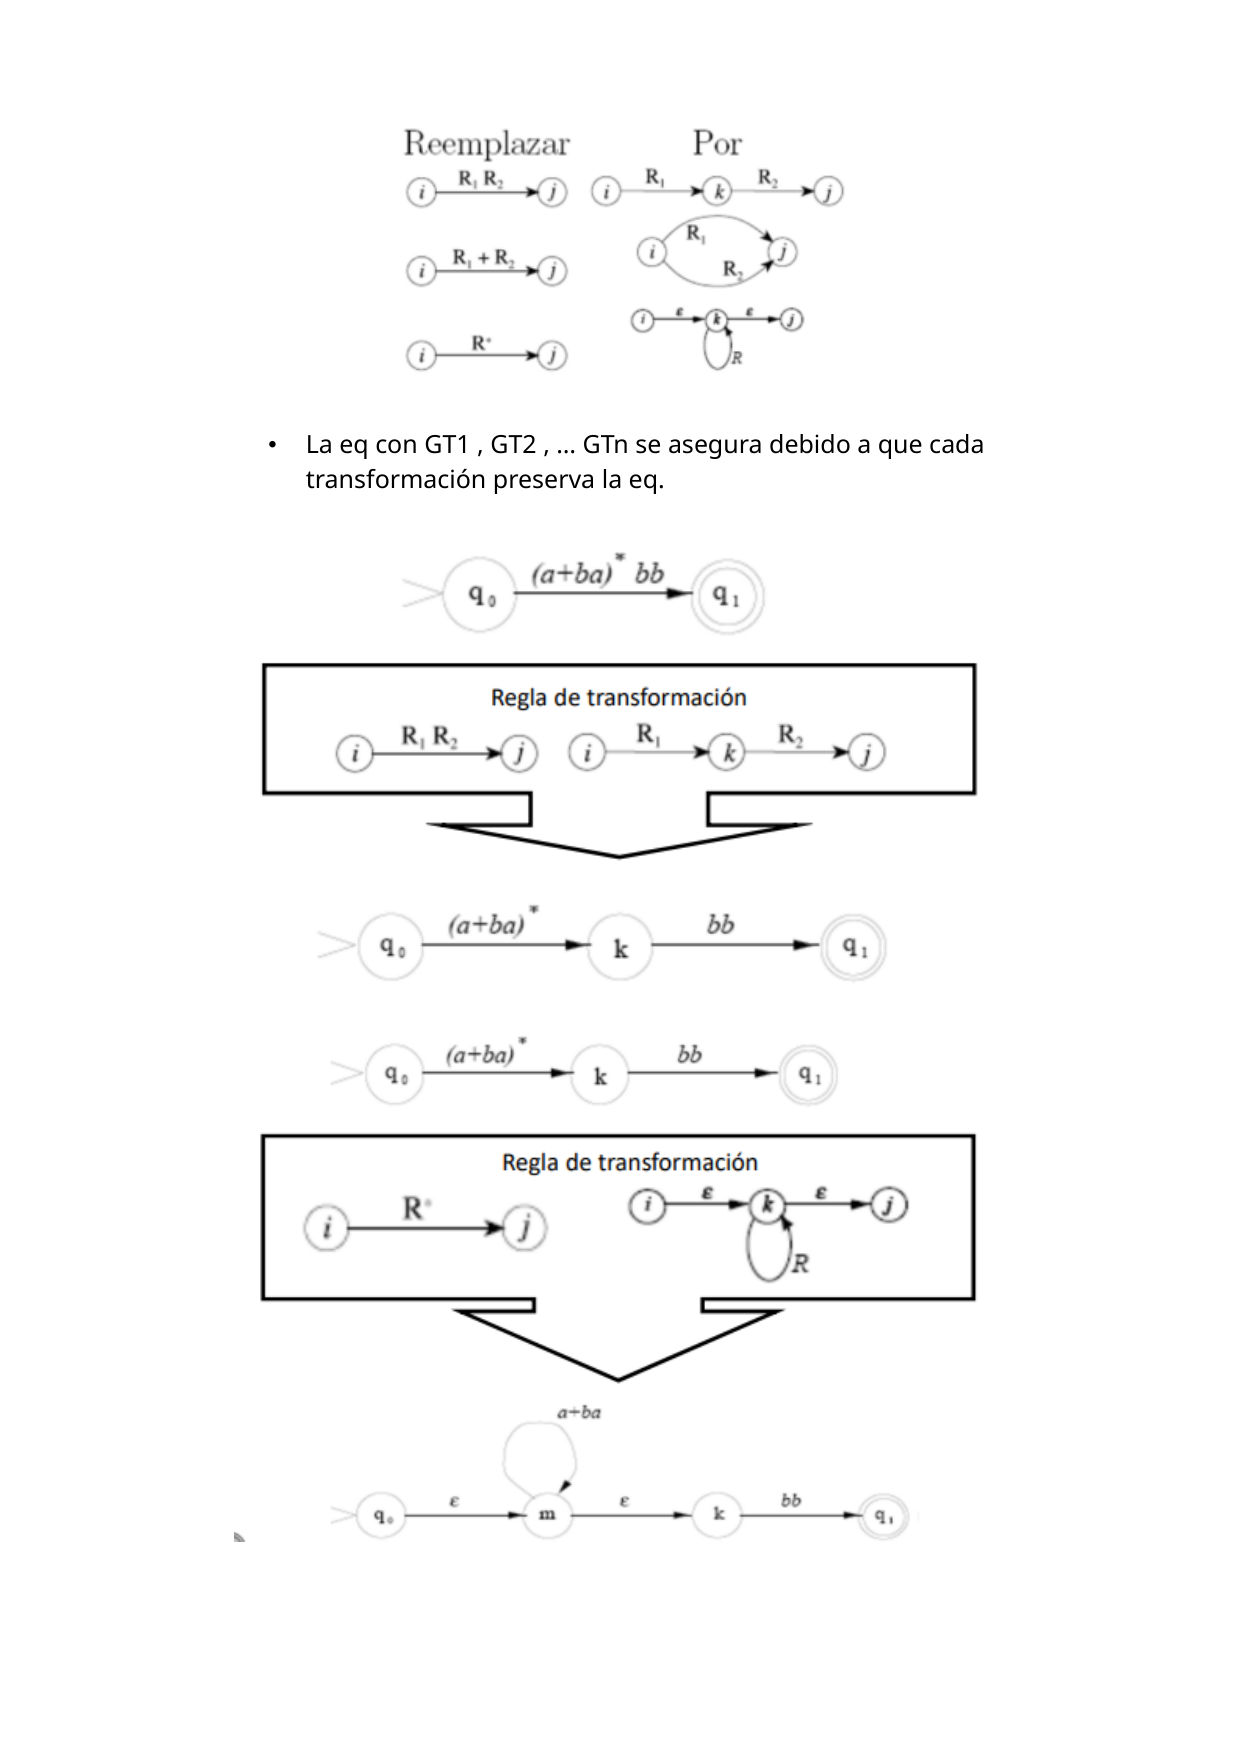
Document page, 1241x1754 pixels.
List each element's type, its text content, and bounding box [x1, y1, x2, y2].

list La eq con GT1 , GT2 , … GTn se asegura debido a que cada transformación preserva la eq. [268, 427, 1122, 495]
picture [387, 118, 853, 394]
picture [234, 1029, 1007, 1542]
picture [211, 529, 1029, 995]
